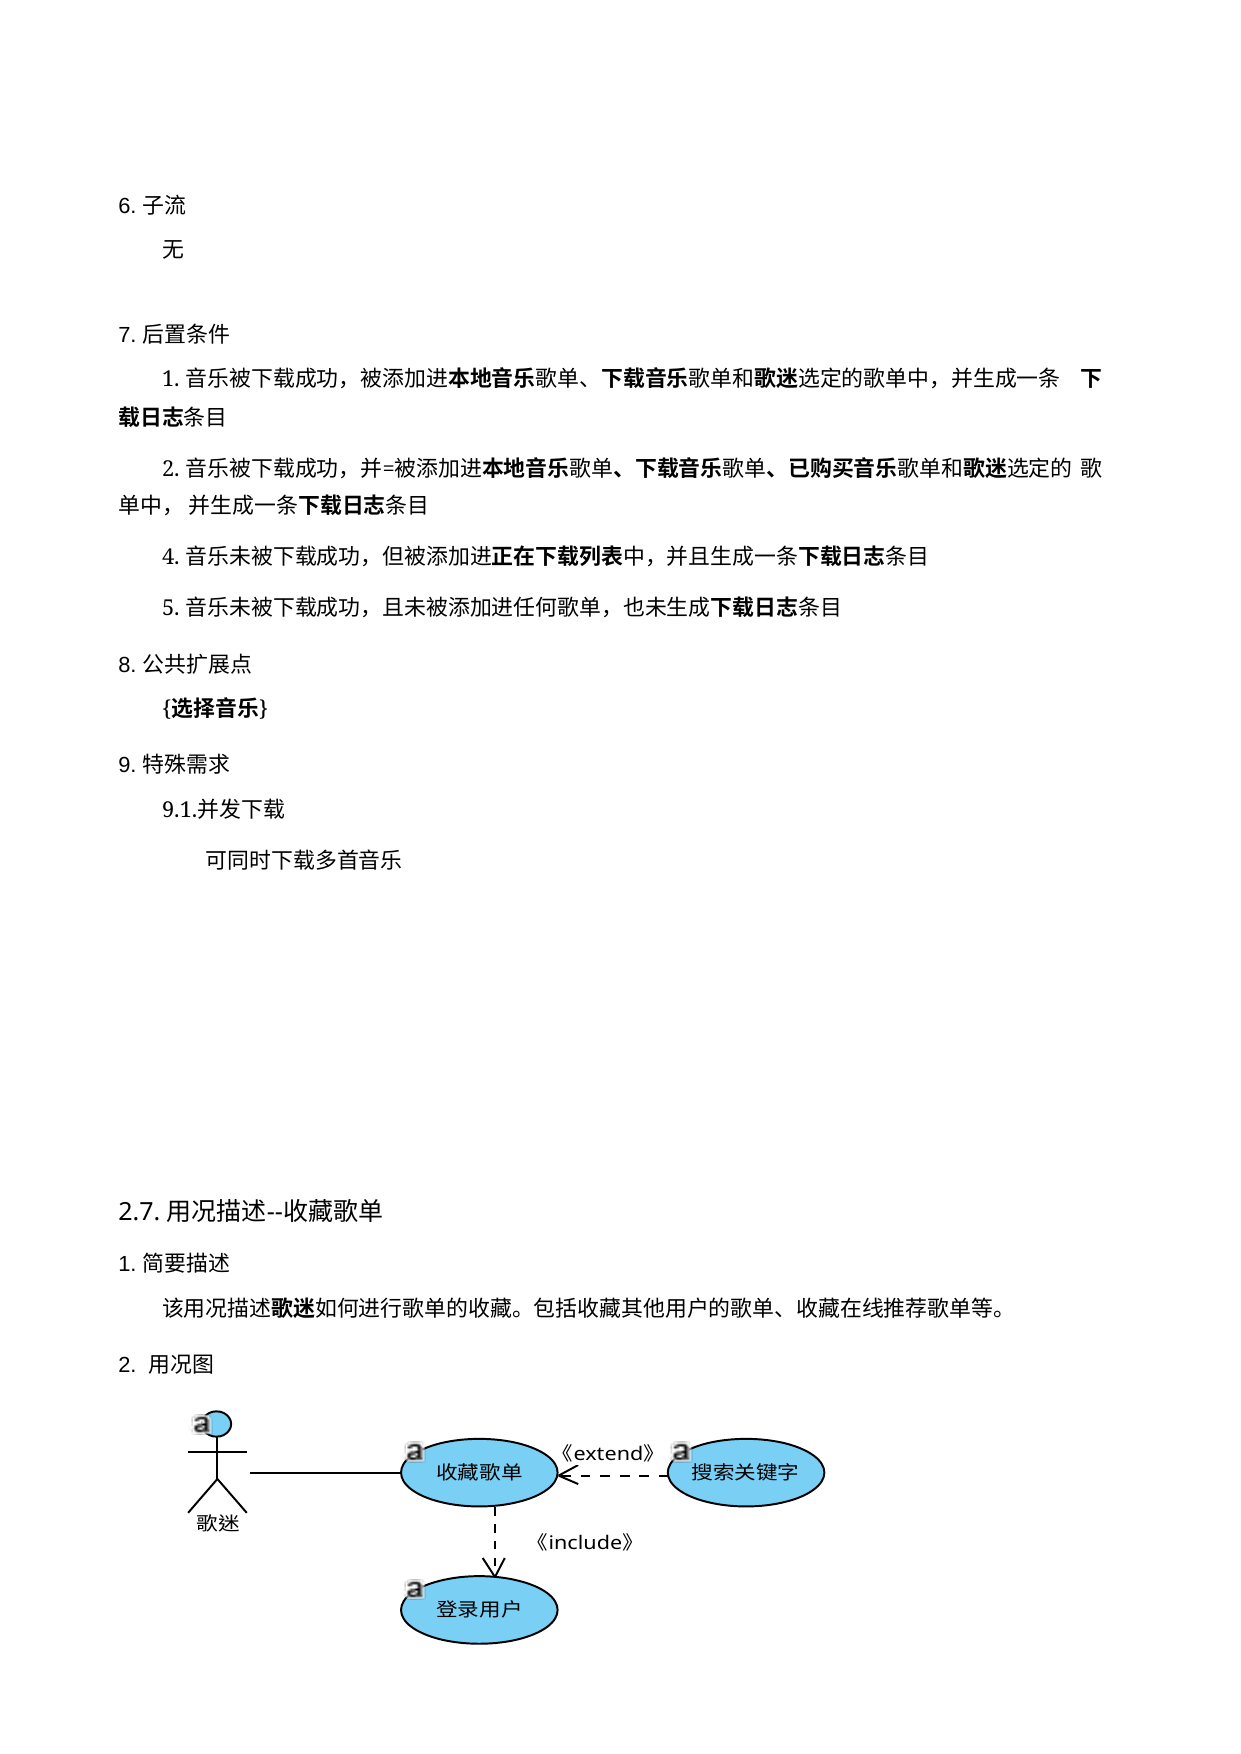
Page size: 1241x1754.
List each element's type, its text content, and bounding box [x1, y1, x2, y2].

text 该用况描述歌迷如何进行歌单的收藏。包括收藏其他用户的歌单、收藏在线推荐歌单等。 [118, 1291, 1122, 1323]
subtitle 用况描述--收藏歌单 [118, 1191, 1122, 1227]
text 可同时下载多首音乐 [118, 843, 1122, 875]
text 9.1.并发下载 [118, 792, 1122, 824]
subtitle 简要描述 [118, 1246, 1122, 1278]
text 1. 音乐被下载成功，被添加进本地音乐歌单、下载音乐歌单和歌迷选定的歌单中，并生成一条 下载日志条目 [118, 361, 1122, 431]
subtitle 公共扩展点 [118, 647, 1122, 678]
text 5. 音乐未被下载成功，且未被添加进任何歌单，也未生成下载日志条目 [118, 590, 1122, 622]
subtitle 子流 [118, 188, 1122, 219]
subtitle 用况图 [118, 1347, 1122, 1379]
text {选择音乐} [118, 691, 1122, 723]
text 4. 音乐未被下载成功，但被添加进正在下载列表中，并且生成一条下载日志条目 [118, 539, 1122, 571]
text 无 [118, 232, 1122, 264]
subtitle 后置条件 [118, 317, 1122, 349]
text 2. 音乐被下载成功，并=被添加进本地音乐歌单、下载音乐歌单、已购买音乐歌单和歌迷选定的 歌单中， 并生成一条下载日志条目 [118, 451, 1122, 520]
subtitle 特殊需求 [118, 747, 1122, 779]
